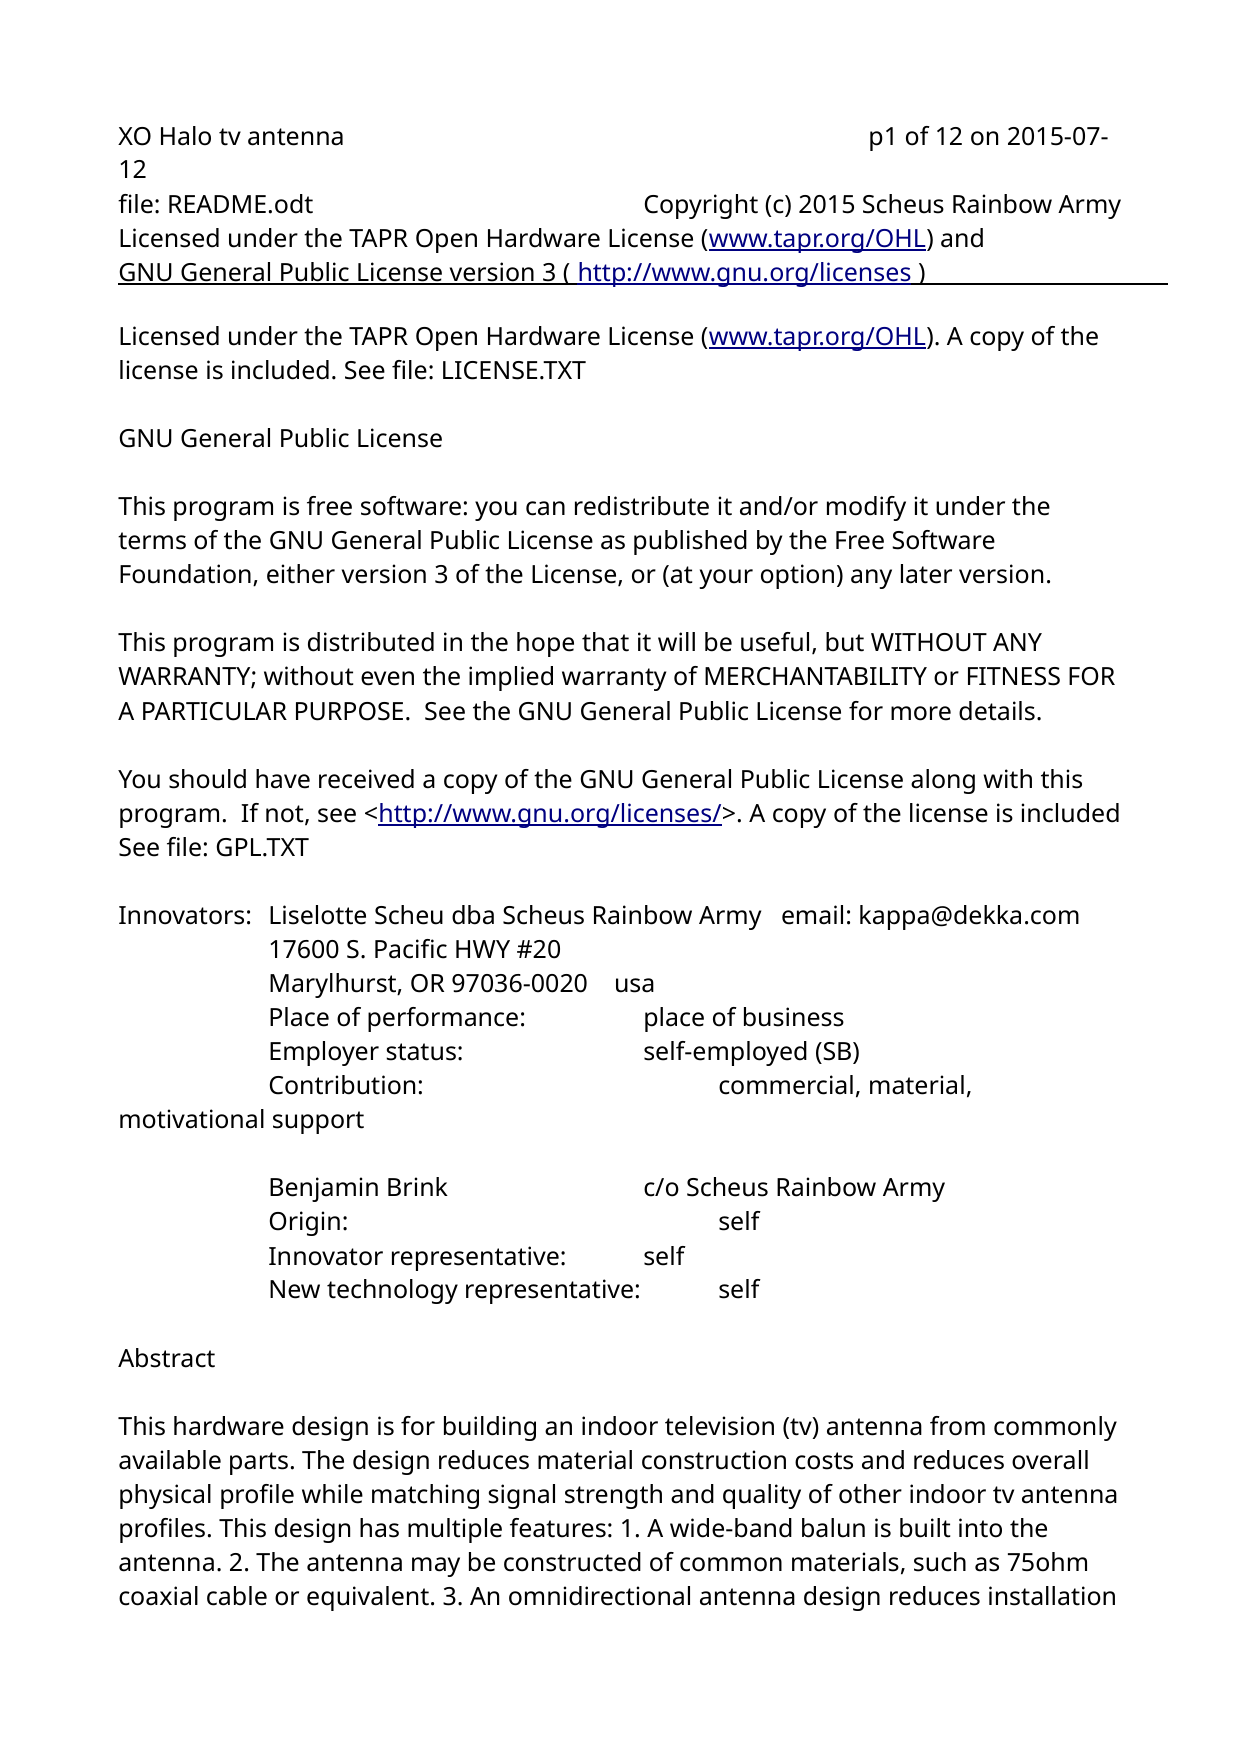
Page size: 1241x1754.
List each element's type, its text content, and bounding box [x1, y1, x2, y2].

text Licensed under the TAPR Open Hardware License (www.tapr.org/OHL). A copy of the license is included. See file: LICENSE.TXT [118, 318, 1122, 387]
text Marylhurst, OR 97036-0020 usa [118, 966, 1122, 1000]
text Abstract [118, 1340, 1122, 1374]
text Innovator representative: self [118, 1238, 1122, 1272]
text This program is distributed in the hope that it will be useful, but WITHOUT ANY WARRANTY; without even the implied warranty of MERCHANTABILITY or FITNESS FOR A PARTICULAR PURPOSE. See the GNU General Public License for more details. [118, 625, 1122, 727]
text Origin: self [118, 1204, 1122, 1238]
text Contribution: commercial, material, motivational support [118, 1068, 1122, 1136]
text Innovators: Liselotte Scheu dba Scheus Rainbow Army email: kappa@dekka.com [118, 897, 1122, 932]
text Benjamin Brink c/o Scheus Rainbow Army [118, 1170, 1122, 1204]
text This hardware design is for building an indoor television (tv) antenna from commonly available parts. The design reduces material construction costs and reduces overall physical profile while matching signal strength and quality of other indoor tv antenna profiles. This design has multiple features: 1. A wide-band balun is built into the antenna. 2. The antenna may be constructed of common materials, such as 75ohm coaxial cable or equivalent. 3. An omnidirectional antenna design reduces installation [118, 1408, 1122, 1613]
text Employer status: self-employed (SB) [118, 1034, 1122, 1068]
text New technology representative: self [118, 1272, 1122, 1306]
text GNU General Public License [118, 421, 1122, 455]
text This program is free software: you can redistribute it and/or modify it under the terms of the GNU General Public License as published by the Free Software Foundation, either version 3 of the License, or (at your option) any later version. [118, 489, 1122, 591]
text You should have received a copy of the GNU General Public License along with this program. If not, see <http://www.gnu.org/licenses/>. A copy of the license is included See file: GPL.TXT [118, 761, 1122, 863]
text 17600 S. Pacific HWY #20 [118, 932, 1122, 966]
text Place of performance: place of business [118, 1000, 1122, 1034]
